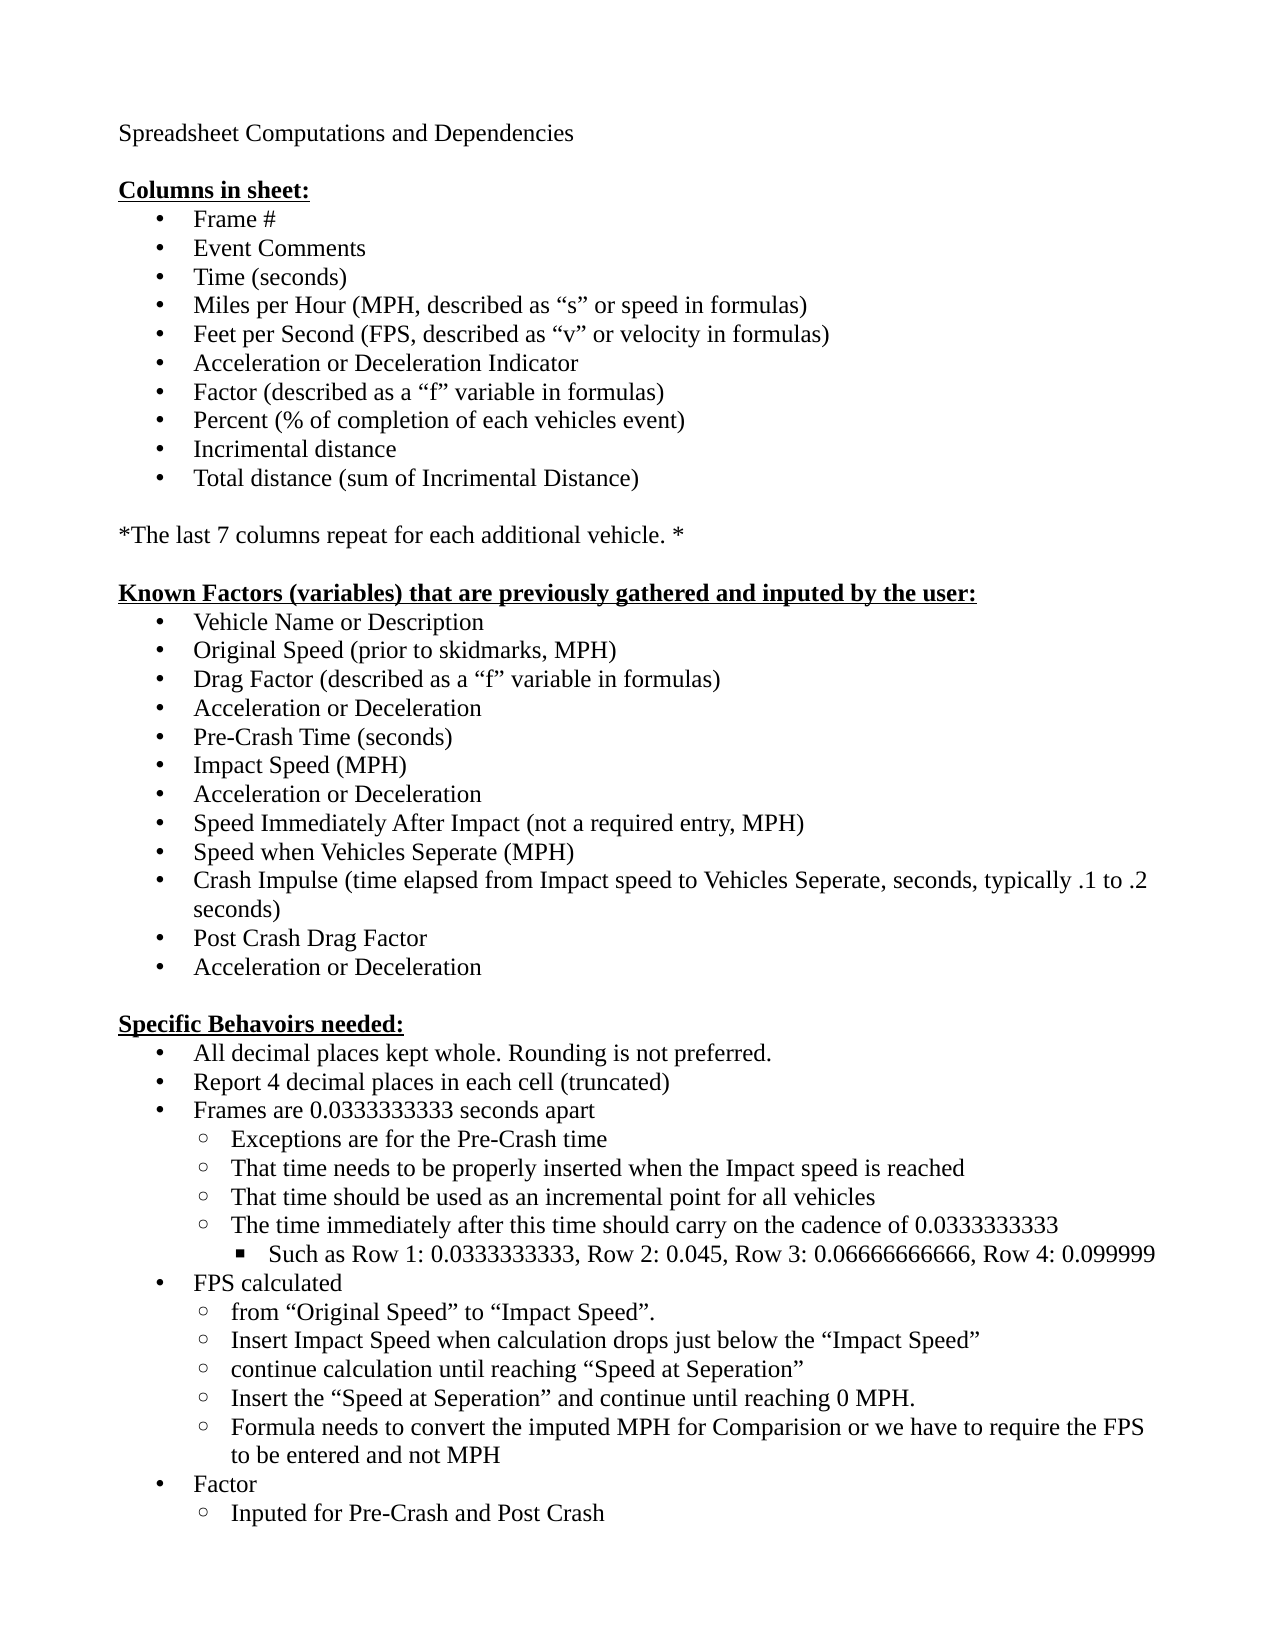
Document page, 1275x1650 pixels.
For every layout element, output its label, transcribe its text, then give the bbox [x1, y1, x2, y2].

list Acceleration or Deceleration [156, 779, 1157, 808]
list Speed when Vehicles Seperate (MPH) [156, 837, 1157, 866]
list Inputed for Pre-Crash and Post Crash [193, 1498, 1157, 1527]
list Total distance (sum of Incrimental Distance) [156, 463, 1157, 492]
list Acceleration or Deceleration Indicator [156, 348, 1157, 377]
list Acceleration or Deceleration [156, 693, 1157, 722]
list Frame # [156, 204, 1157, 233]
text Known Factors (variables) that are previously gathered and inputed by the user: [118, 578, 1157, 607]
list Post Crash Drag Factor [156, 923, 1157, 952]
list Impact Speed (MPH) [156, 751, 1157, 779]
list Frames are 0.0333333333 seconds apart [156, 1096, 1157, 1124]
list Event Comments [156, 233, 1157, 262]
text Columns in sheet: [118, 176, 1157, 204]
list Formula needs to convert the imputed MPH for Comparision or we have to require the FPS to be entered and not MPH [193, 1412, 1157, 1469]
list Factor [156, 1469, 1157, 1498]
list Drag Factor (described as a “f” variable in formulas) [156, 664, 1157, 693]
list Time (seconds) [156, 262, 1157, 291]
list Report 4 decimal places in each cell (truncated) [156, 1067, 1157, 1096]
list Speed Immediately After Impact (not a required entry, MPH) [156, 808, 1157, 837]
list Insert the “Speed at Seperation” and continue until reaching 0 MPH. [193, 1383, 1157, 1412]
text Specific Behavoirs needed: [118, 1009, 1157, 1038]
list Vehicle Name or Description [156, 607, 1157, 636]
list Factor (described as a “f” variable in formulas) [156, 377, 1157, 406]
list Percent (% of completion of each vehicles event) [156, 406, 1157, 434]
list Acceleration or Deceleration [156, 952, 1157, 981]
list Miles per Hour (MPH, described as “s” or speed in formulas) [156, 291, 1157, 319]
text Spreadsheet Computations and Dependencies [118, 118, 1157, 147]
list from “Original Speed” to “Impact Speed”. [193, 1297, 1157, 1326]
list The time immediately after this time should carry on the cadence of 0.0333333333 [193, 1211, 1157, 1239]
list Feet per Second (FPS, described as “v” or velocity in formulas) [156, 319, 1157, 348]
list continue calculation until reaching “Speed at Seperation” [193, 1354, 1157, 1383]
list FPS calculated [156, 1268, 1157, 1297]
list Pre-Crash Time (seconds) [156, 722, 1157, 751]
list Crash Impulse (time elapsed from Impact speed to Vehicles Seperate, seconds, typically .1 to .2 seconds) [156, 866, 1157, 923]
list Insert Impact Speed when calculation drops just below the “Impact Speed” [193, 1326, 1157, 1354]
text *The last 7 columns repeat for each additional vehicle. * [118, 521, 1157, 549]
list Original Speed (prior to skidmarks, MPH) [156, 636, 1157, 664]
list Such as Row 1: 0.0333333333, Row 2: 0.045, Row 3: 0.06666666666, Row 4: 0.099999 [231, 1239, 1157, 1268]
list Incrimental distance [156, 434, 1157, 463]
list Exceptions are for the Pre-Crash time [193, 1124, 1157, 1153]
list That time should be used as an incremental point for all vehicles [193, 1182, 1157, 1211]
list All decimal places kept whole. Rounding is not preferred. [156, 1038, 1157, 1067]
list That time needs to be properly inserted when the Impact speed is reached [193, 1153, 1157, 1182]
